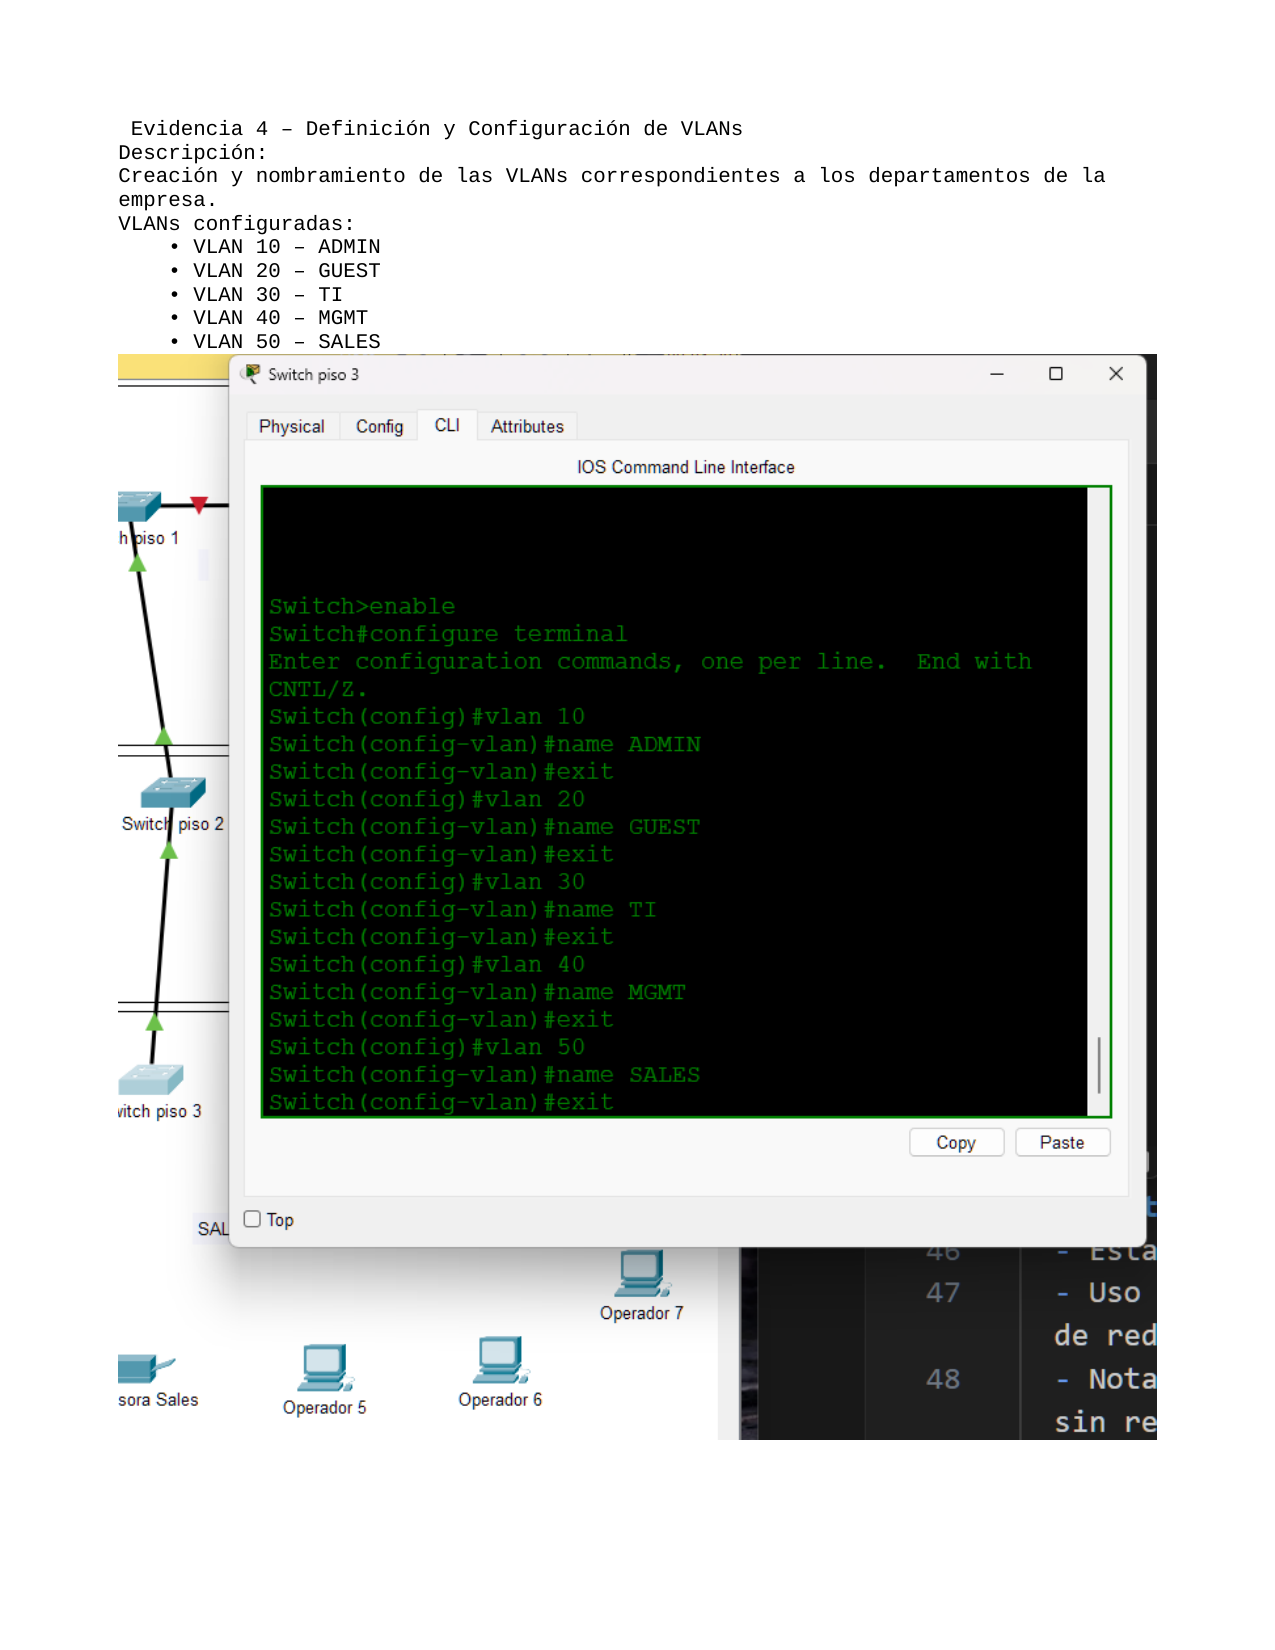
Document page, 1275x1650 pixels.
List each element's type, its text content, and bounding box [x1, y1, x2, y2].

text • VLAN 50 – SALES [118, 331, 1157, 354]
text Evidencia 4 – Definición y Configuración de VLANs [118, 118, 1157, 142]
text Descripción: Creación y nombramiento de las VLANs correspondientes a los departamentos de la empresa. [118, 142, 1157, 213]
text • VLAN 20 – GUEST [118, 260, 1157, 284]
picture [118, 354, 1157, 1440]
text • VLAN 40 – MGMT [118, 307, 1157, 331]
text • VLAN 30 – TI [118, 284, 1157, 307]
text VLANs configuradas: [118, 213, 1157, 236]
text • VLAN 10 – ADMIN [118, 236, 1157, 260]
